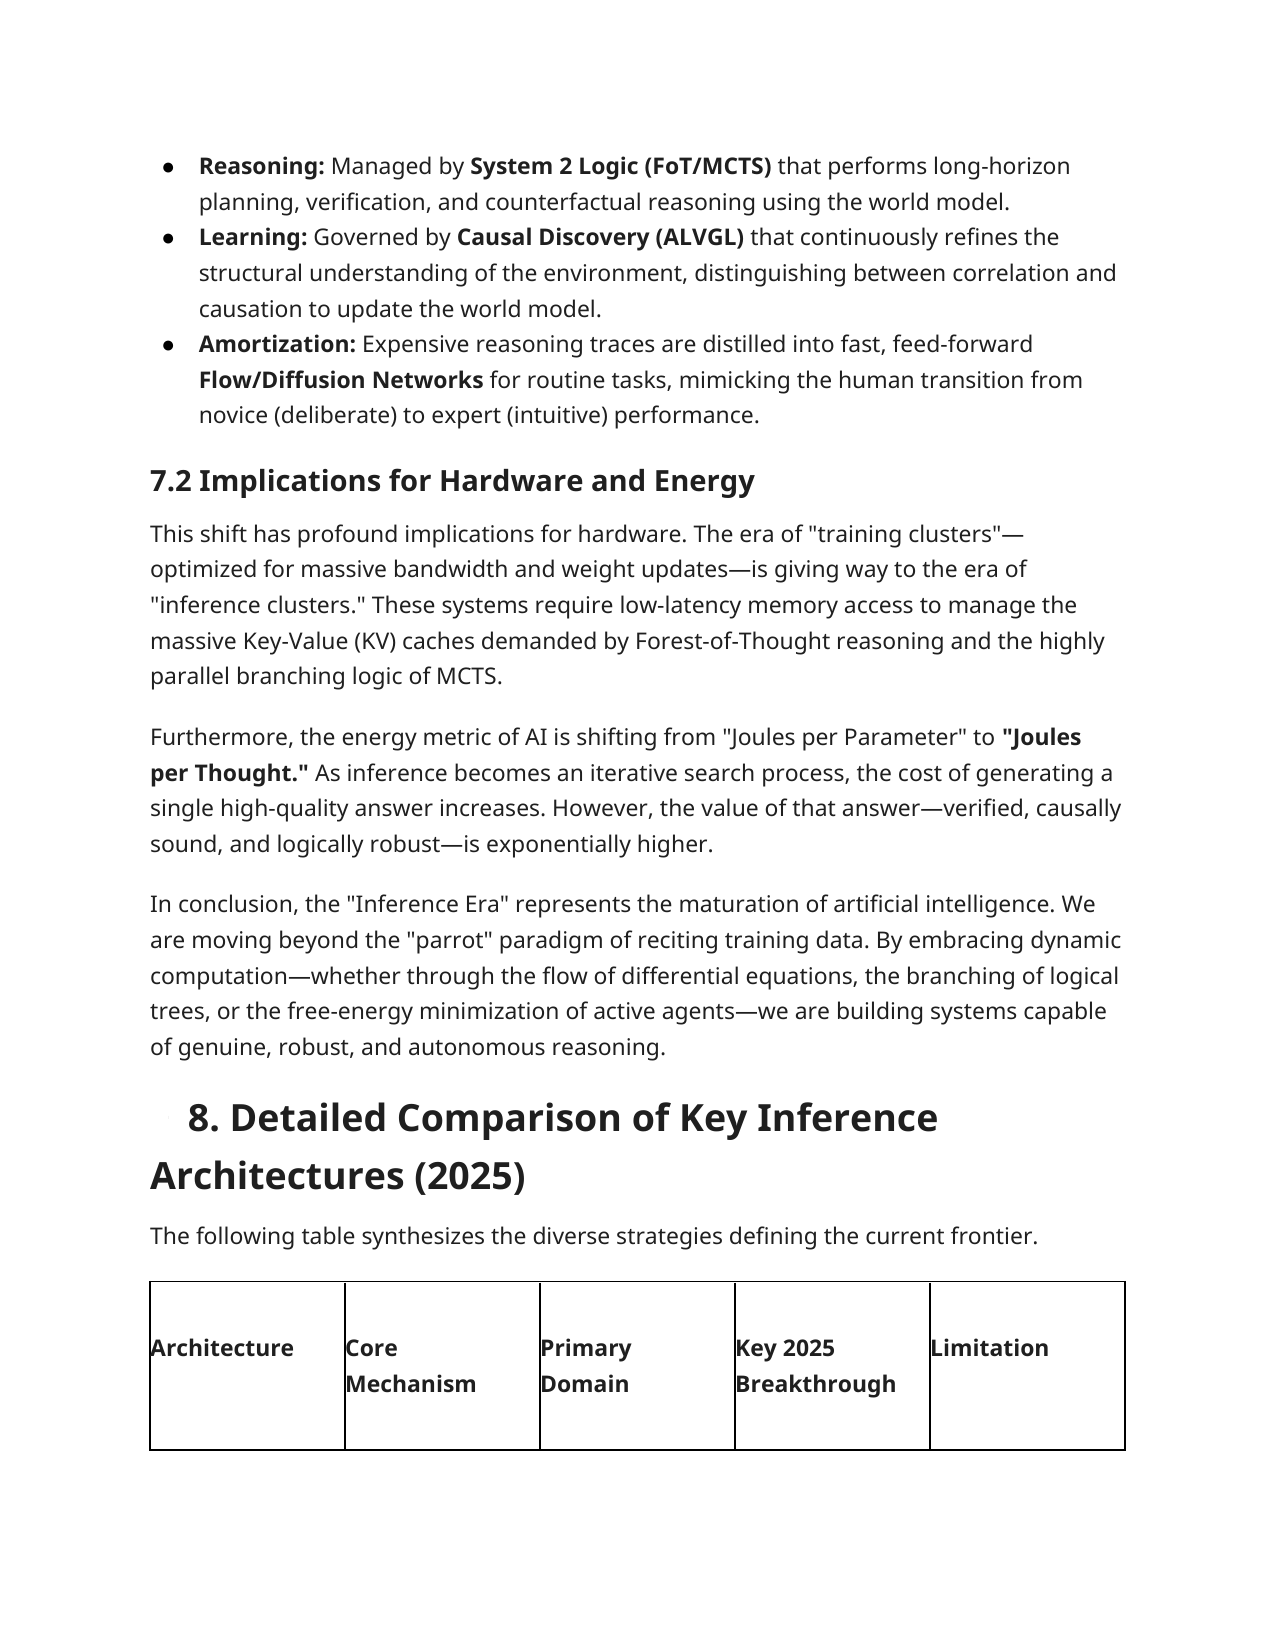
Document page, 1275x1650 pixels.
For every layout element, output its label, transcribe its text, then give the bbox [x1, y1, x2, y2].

subtitle 8. Detailed Comparison of Key Inference Architectures (2025) [150, 1091, 1125, 1201]
table_header Key 2025 Breakthrough [736, 1282, 930, 1449]
table_header Primary Domain [541, 1282, 735, 1449]
text Furthermore, the energy metric of AI is shifting from "Joules per Parameter" to "Joules per Thought." As inference becomes an iterative search process, the cost of generating a single high-quality answer increases. However, the value of that answer—verified, causally sound, and logically robust—is exponentially higher. [150, 721, 1125, 859]
subtitle 7.2 Implications for Hardware and Energy [150, 460, 1125, 500]
table_header Core Mechanism [346, 1282, 540, 1449]
list Reasoning: Managed by System 2 Logic (FoT/MCTS) that performs long-horizon planning, verification, and counterfactual reasoning using the world model. [161, 150, 1125, 217]
table_header Limitation [931, 1282, 1124, 1449]
table_header Architecture [151, 1282, 345, 1449]
list Amortization: Expensive reasoning traces are distilled into fast, feed-forward Flow/Diffusion Networks for routine tasks, mimicking the human transition from novice (deliberate) to expert (intuitive) performance. [161, 328, 1125, 431]
text This shift has profound implications for hardware. The era of "training clusters"—optimized for massive bandwidth and weight updates—is giving way to the era of "inference clusters." These systems require low-latency memory access to manage the massive Key-Value (KV) caches demanded by Forest-of-Thought reasoning and the highly parallel branching logic of MCTS. [150, 518, 1125, 691]
text The following table synthesizes the diverse strategies defining the current frontier. [150, 1220, 1125, 1251]
list Learning: Governed by Causal Discovery (ALVGL) that continuously refines the structural understanding of the environment, distinguishing between correlation and causation to update the world model. [161, 221, 1125, 324]
text In conclusion, the "Inference Era" represents the maturation of artificial intelligence. We are moving beyond the "parrot" paradigm of reciting training data. By embracing dynamic computation—whether through the flow of differential equations, the branching of logical trees, or the free-energy minimization of active agents—we are building systems capable of genuine, robust, and autonomous reasoning. [150, 888, 1125, 1062]
